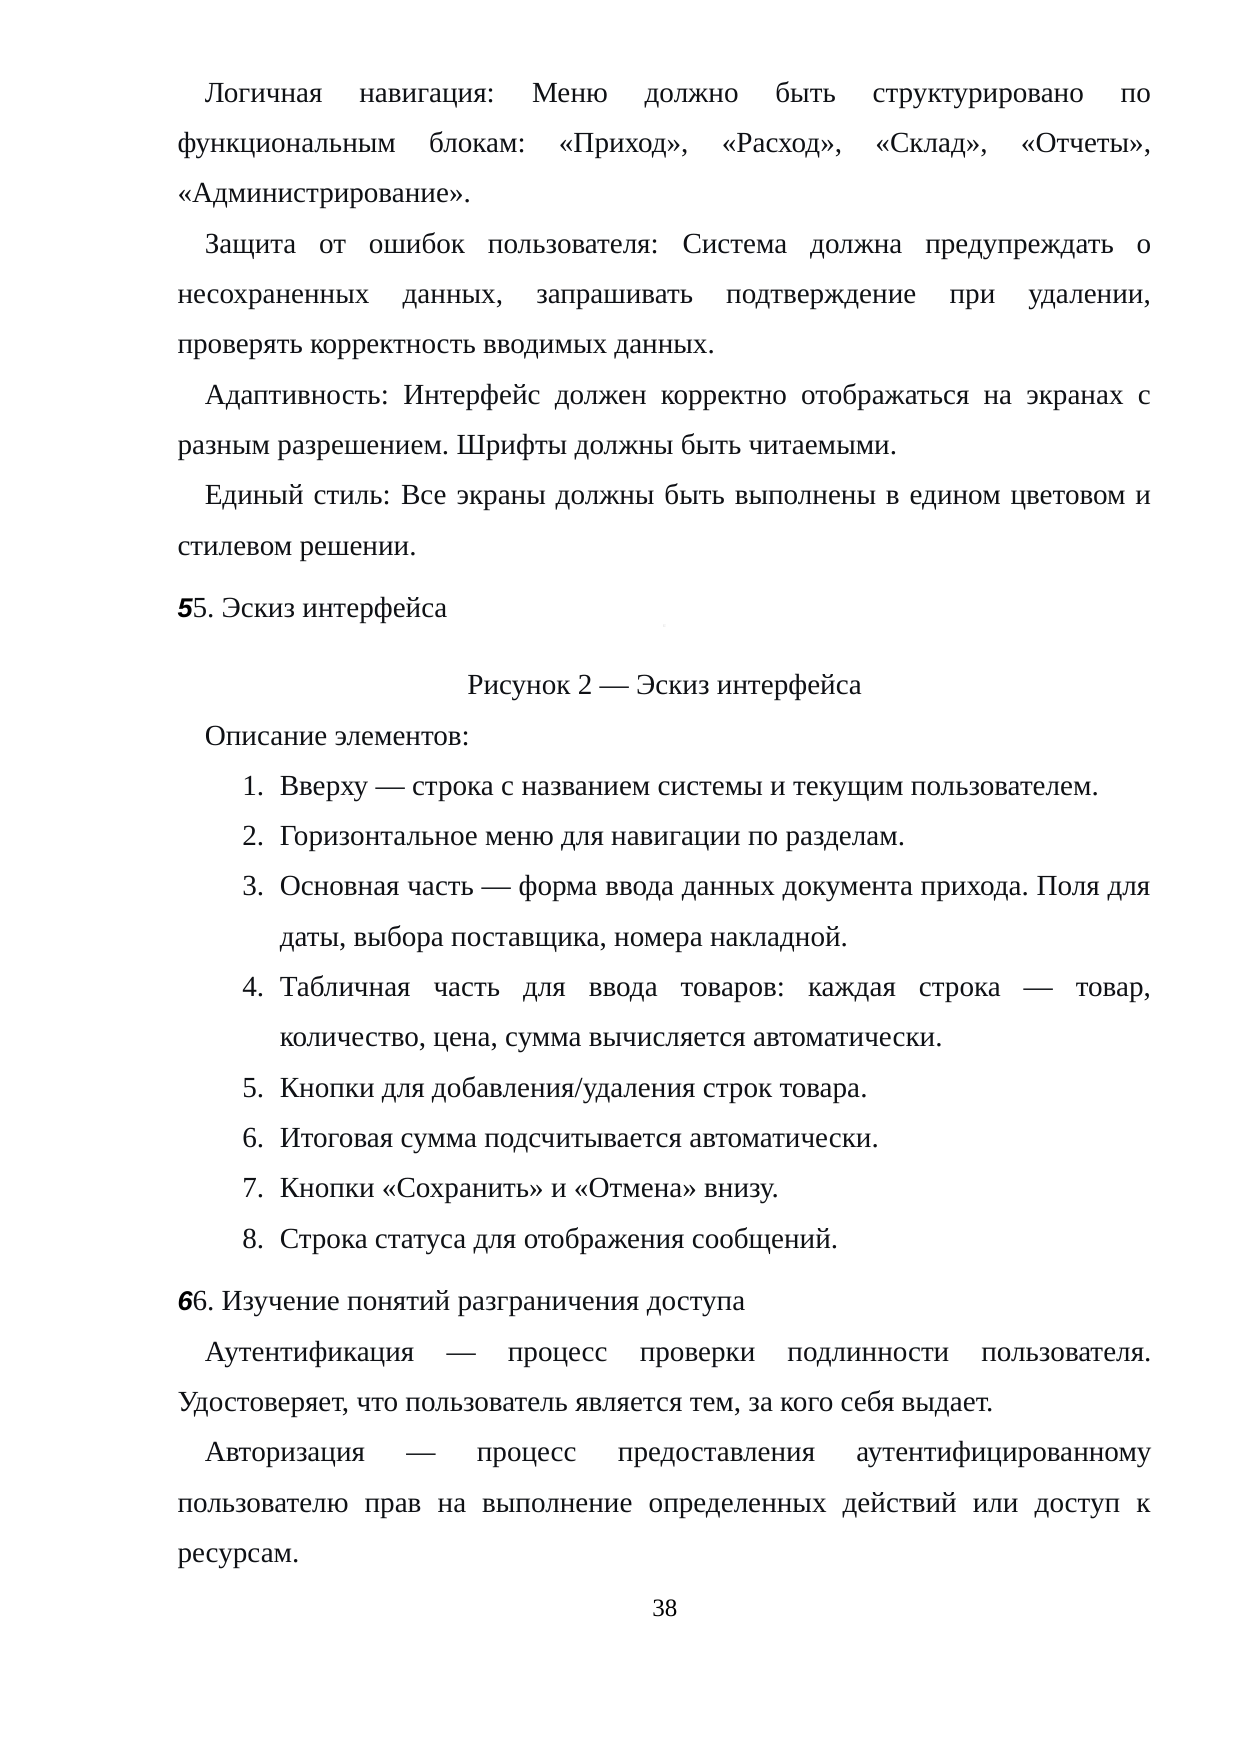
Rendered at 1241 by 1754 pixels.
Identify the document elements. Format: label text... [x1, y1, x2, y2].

text Аутентификация — процесс проверки подлинности пользователя. Удостоверяет, что пользователь является тем, за кого себя выдает. [177, 1334, 1152, 1418]
list Кнопки «Сохранить» и «Отмена» внизу. [242, 1170, 1152, 1204]
text Единый стиль: Все экраны должны быть выполнены в едином цветовом и стилевом решении. [177, 477, 1152, 561]
text Логичная навигация: Меню должно быть структурировано по функциональным блокам: «Приход», «Расход», «Склад», «Отчеты», «Администрирование». [177, 75, 1152, 209]
list Горизонтальное меню для навигации по разделам. [242, 818, 1152, 852]
list Кнопки для добавления/удаления строк товара. [242, 1070, 1152, 1103]
text Авторизация — процесс предоставления аутентифицированному пользователю прав на выполнение определенных действий или доступ к ресурсам. [177, 1434, 1152, 1569]
subtitle 6. Изучение понятий разграничения доступа [177, 1283, 1152, 1317]
list Строка статуса для отображения сообщений. [242, 1221, 1152, 1254]
list Вверху — строка с названием системы и текущим пользователем. [242, 768, 1152, 801]
list Основная часть — форма ввода данных документа прихода. Поля для даты, выбора поставщика, номера накладной. [242, 868, 1152, 952]
list Табличная часть для ввода товаров: каждая строка — товар, количество, цена, сумма вычисляется автоматически. [242, 969, 1152, 1053]
list Итоговая сумма подсчитывается автоматически. [242, 1120, 1152, 1154]
text Адаптивность: Интерфейс должен корректно отображаться на экранах с разным разрешением. Шрифты должны быть читаемыми. [177, 377, 1152, 461]
text Рисунок 2 — Эскиз интерфейса [177, 667, 1152, 701]
text Защита от ошибок пользователя: Система должна предупреждать о несохраненных данных, запрашивать подтверждение при удалении, проверять корректность вводимых данных. [177, 226, 1152, 360]
text Описание элементов: [177, 718, 1152, 751]
subtitle 5. Эскиз интерфейса [177, 591, 1152, 624]
